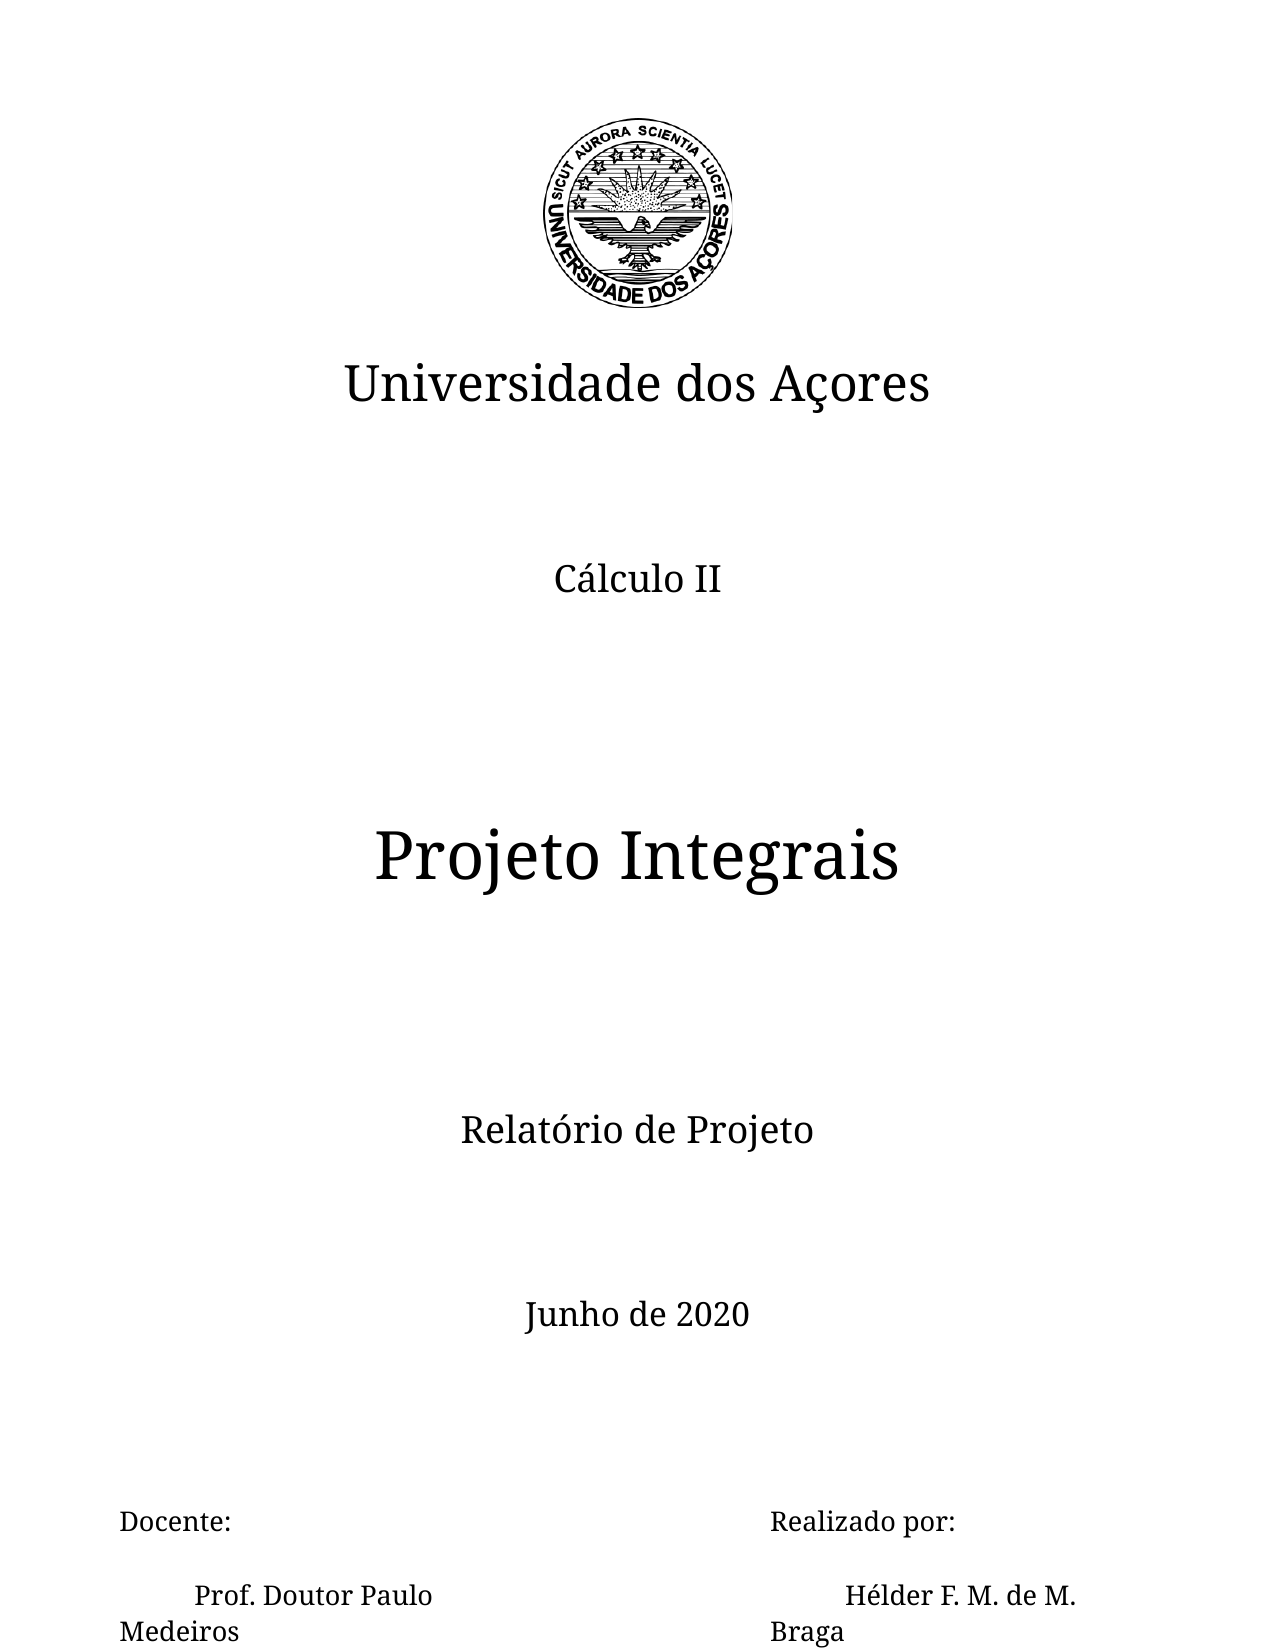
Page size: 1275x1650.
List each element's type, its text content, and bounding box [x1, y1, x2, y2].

text Universidade dos Açores [118, 348, 1157, 416]
text Junho de 2020 [118, 1290, 1157, 1336]
text Projeto Integrais [118, 808, 1157, 899]
picture [543, 118, 733, 308]
text Cálculo II [118, 552, 1157, 603]
text Relatório de Projeto [118, 1103, 1157, 1154]
